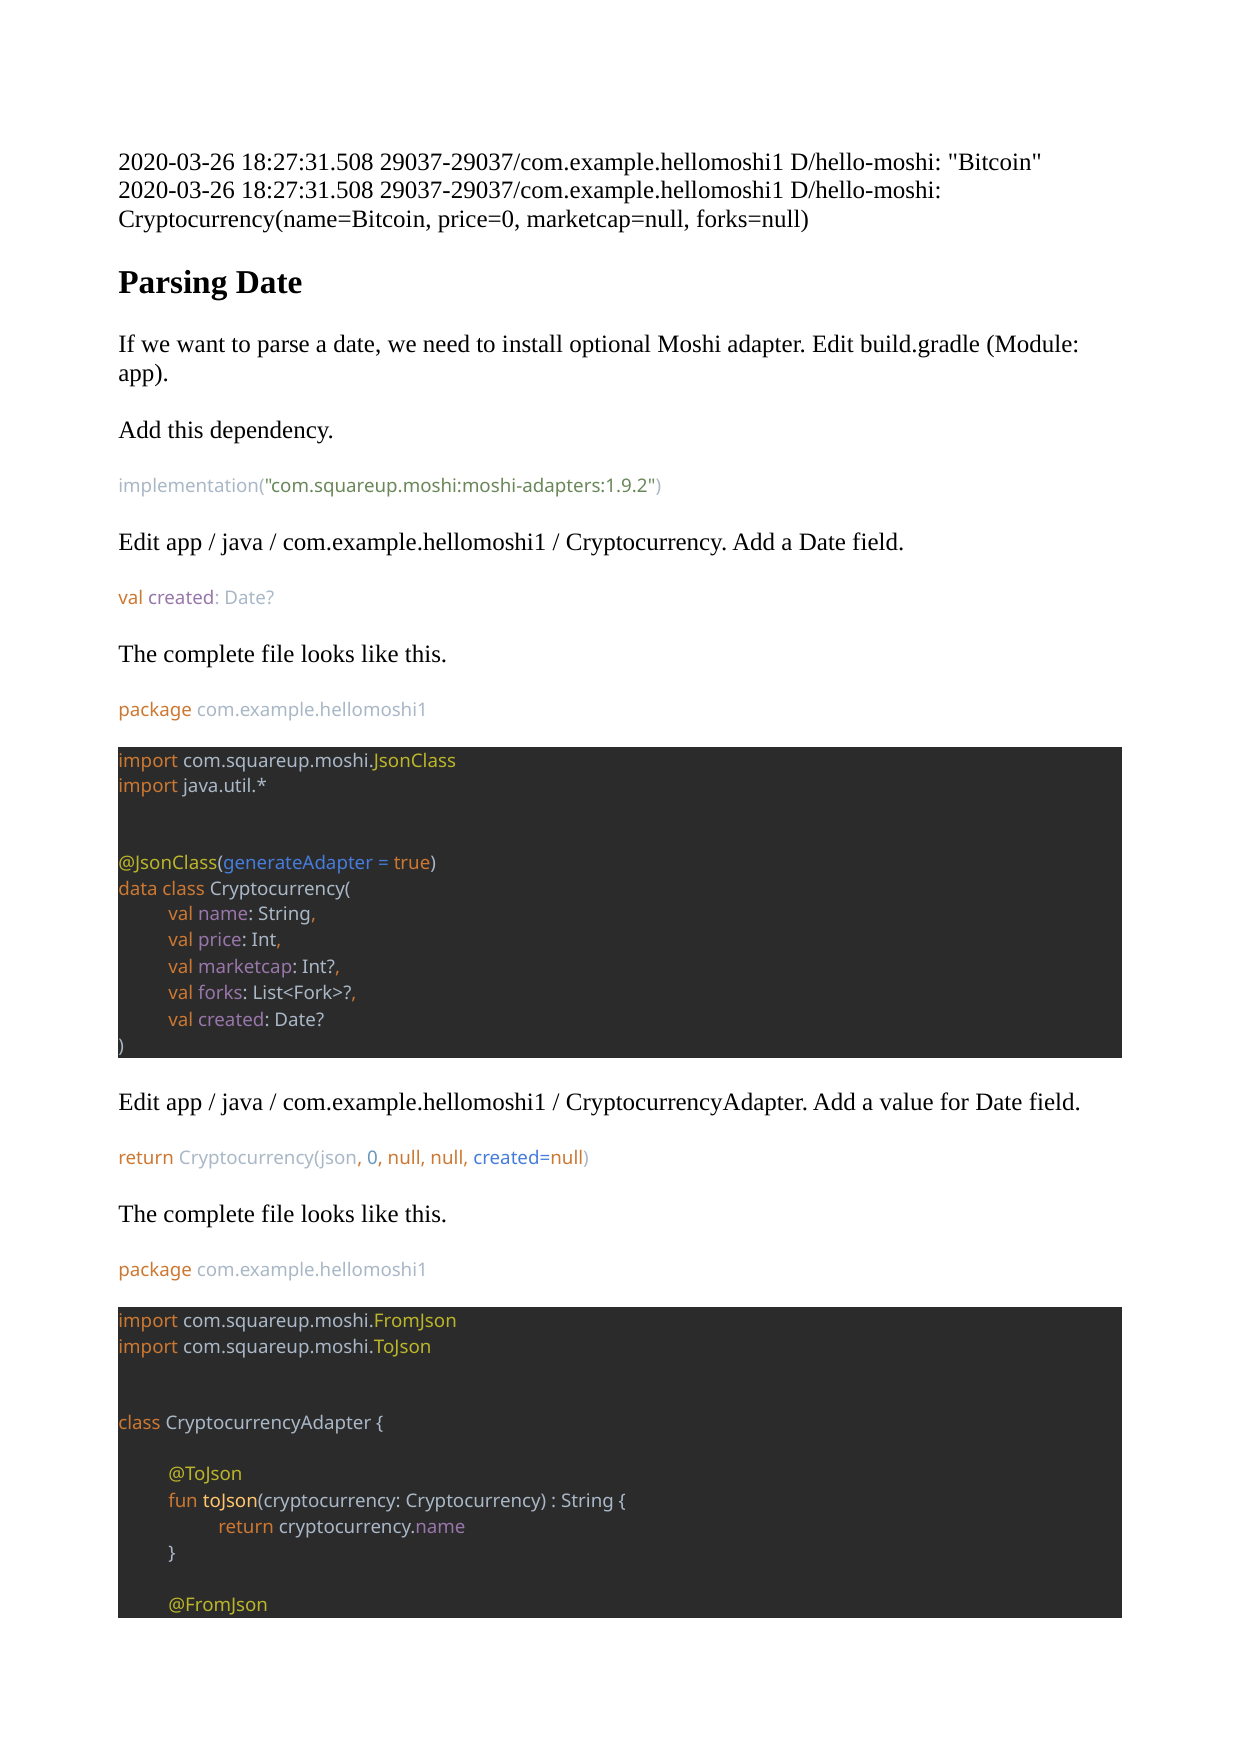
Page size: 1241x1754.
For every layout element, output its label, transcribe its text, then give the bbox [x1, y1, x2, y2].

text ) [118, 1032, 1122, 1058]
text Edit app / java / com.example.hellomoshi1 / Cryptocurrency. Add a Date field. [118, 527, 1122, 556]
text return cryptocurrency.name [118, 1513, 1122, 1540]
text val marketcap: Int?, [118, 953, 1122, 979]
text fun toJson(cryptocurrency: Cryptocurrency) : String { [118, 1487, 1122, 1513]
text } [118, 1540, 1122, 1566]
text The complete file looks like this. [118, 639, 1122, 667]
text If we want to parse a date, we need to install optional Moshi adapter. Edit build.gradle (Module: app). [118, 329, 1122, 386]
text class CryptocurrencyAdapter { [118, 1409, 1122, 1435]
text val forks: List<Fork>?, [118, 979, 1122, 1006]
text @ToJson [118, 1461, 1122, 1487]
text return Cryptocurrency(json, 0, null, null, created=null) [118, 1145, 1122, 1170]
text Parsing Date [118, 262, 1122, 300]
text import com.squareup.moshi.JsonClass [118, 747, 1122, 773]
text The complete file looks like this. [118, 1199, 1122, 1228]
text Add this dependency. [118, 415, 1122, 444]
text data class Cryptocurrency( [118, 875, 1122, 900]
text package com.example.hellomoshi1 [118, 1256, 1122, 1282]
text val name: String, [118, 900, 1122, 927]
text import com.squareup.moshi.ToJson [118, 1333, 1122, 1358]
text implementation("com.squareup.moshi:moshi-adapters:1.9.2") [118, 473, 1122, 498]
text @JsonClass(generateAdapter = true) [118, 849, 1122, 875]
text @FromJson [118, 1592, 1122, 1618]
text Edit app / java / com.example.hellomoshi1 / CryptocurrencyAdapter. Add a value for Date field. [118, 1087, 1122, 1116]
text val created: Date? [118, 584, 1122, 610]
text import com.squareup.moshi.FromJson [118, 1307, 1122, 1333]
text package com.example.hellomoshi1 [118, 696, 1122, 722]
text 2020-03-26 18:27:31.508 29037-29037/com.example.hellomoshi1 D/hello-moshi: "Bitcoin" [118, 147, 1122, 176]
text 2020-03-26 18:27:31.508 29037-29037/com.example.hellomoshi1 D/hello-moshi: Cryptocurrency(name=Bitcoin, price=0, marketcap=null, forks=null) [118, 176, 1122, 233]
text import java.util.* [118, 773, 1122, 798]
text val price: Int, [118, 927, 1122, 953]
text val created: Date? [118, 1006, 1122, 1032]
